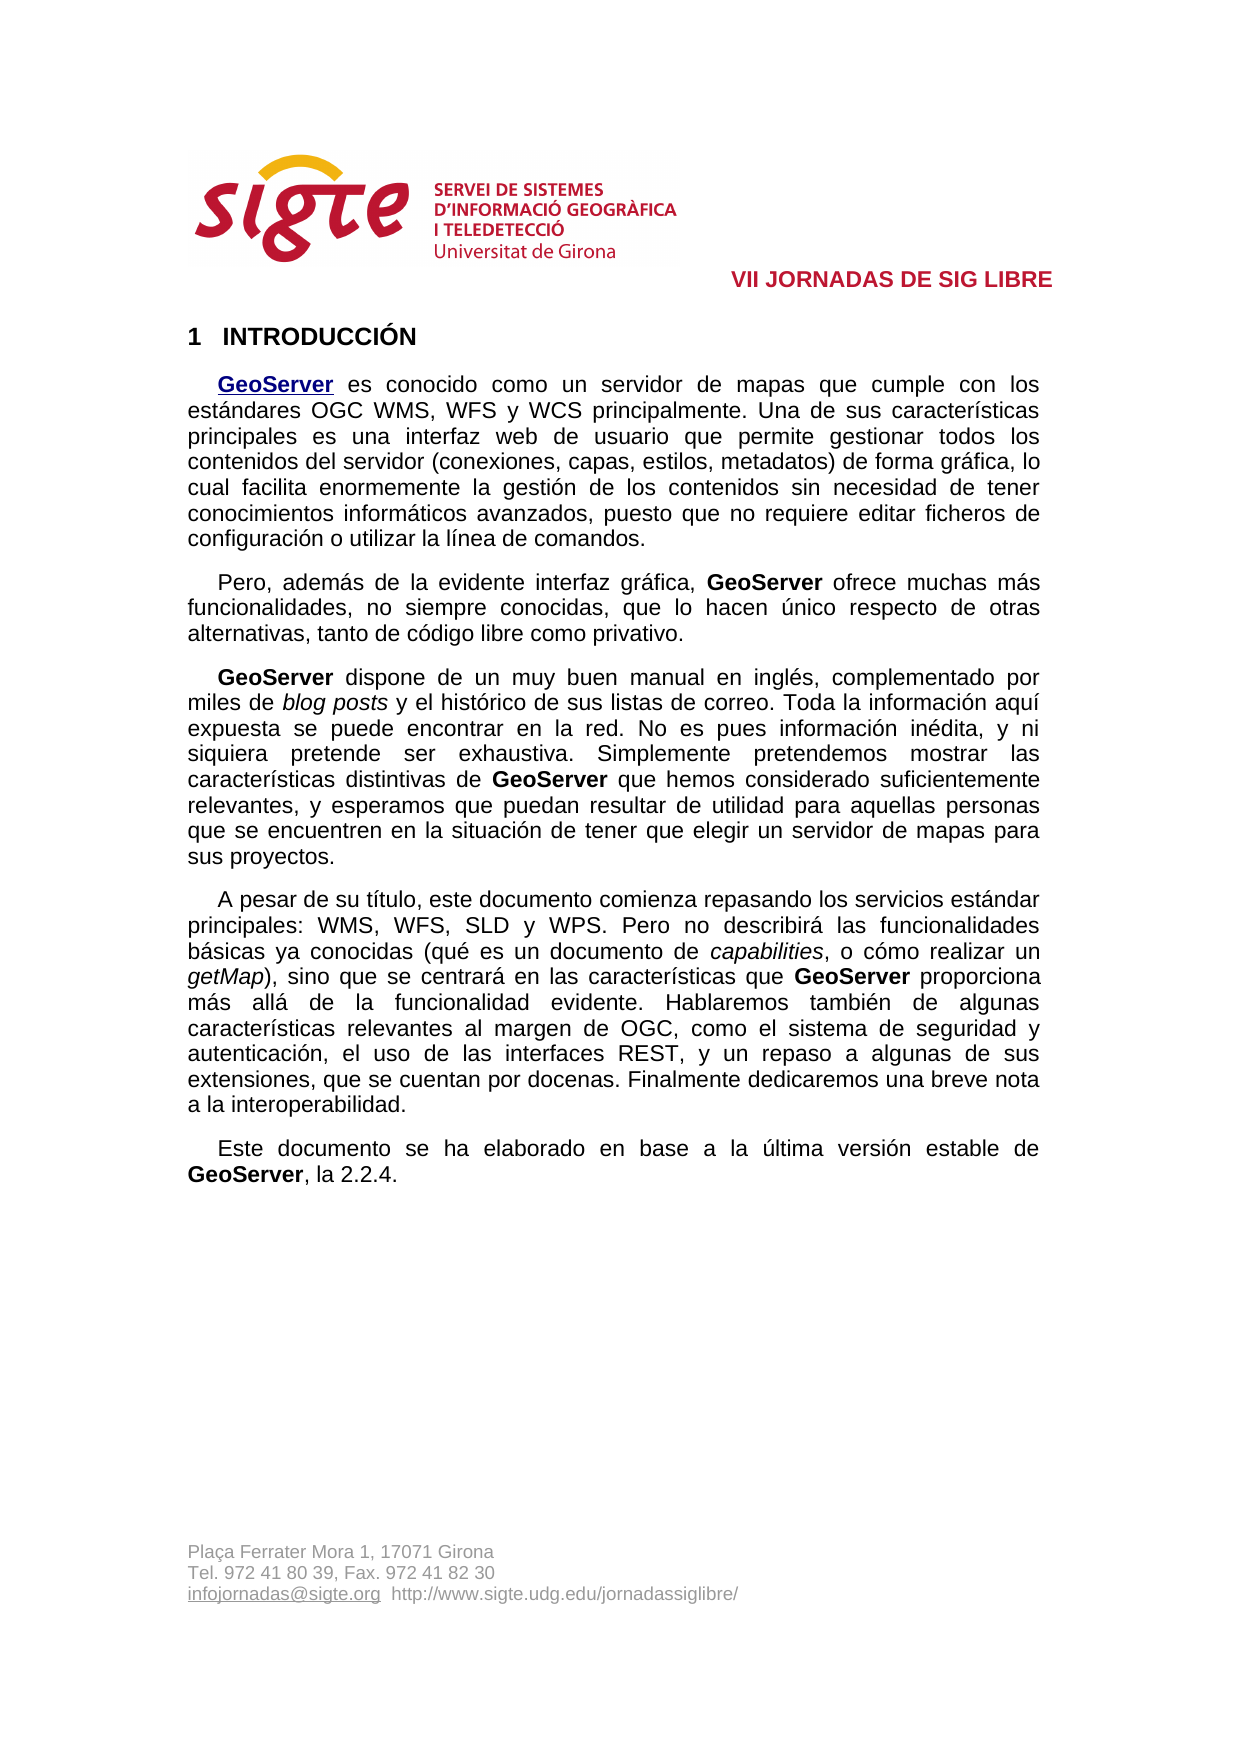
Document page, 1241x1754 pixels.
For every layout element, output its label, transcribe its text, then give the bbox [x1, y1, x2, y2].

text Pero, además de la evidente interfaz gráfica, GeoServer ofrece muchas más funcionalidades, no siempre conocidas, que lo hacen único respecto de otras alternativas, tanto de código libre como privativo. [187, 569, 1041, 646]
subtitle 1 Introducción [187, 323, 1053, 351]
text Este documento se ha elaborado en base a la última versión estable de GeoServer, la 2.2.4. [187, 1136, 1041, 1187]
picture [187, 150, 680, 267]
text GeoServer es conocido como un servidor de mapas que cumple con los estándares OGC WMS, WFS y WCS principalmente. Una de sus características principales es una interfaz web de usuario que permite gestionar todos los contenidos del servidor (conexiones, capas, estilos, metadatos) de forma gráfica, lo cual facilita enormemente la gestión de los contenidos sin necesidad de tener conocimientos informáticos avanzados, puesto que no requiere editar ficheros de configuración o utilizar la línea de comandos. [187, 372, 1041, 551]
text A pesar de su título, este documento comienza repasando los servicios estándar principales: WMS, WFS, SLD y WPS. Pero no describirá las funcionalidades básicas ya conocidas (qué es un documento de capabilities, o cómo realizar un getMap), sino que se centrará en las características que GeoServer proporciona más allá de la funcionalidad evidente. Hablaremos también de algunas características relevantes al margen de OGC, como el sistema de seguridad y autenticación, el uso de las interfaces REST, y un repaso a algunas de sus extensiones, que se cuentan por docenas. Finalmente dedicaremos una breve nota a la interoperabilidad. [187, 887, 1041, 1118]
text GeoServer dispone de un muy buen manual en inglés, complementado por miles de blog posts y el histórico de sus listas de correo. Toda la información aquí expuesta se puede encontrar en la red. No es pues información inédita, y ni siquiera pretende ser exhaustiva. Simplemente pretendemos mostrar las características distintivas de GeoServer que hemos considerado suficientemente relevantes, y esperamos que puedan resultar de utilidad para aquellas personas que se encuentren en la situación de tener que elegir un servidor de mapas para sus proyectos. [187, 664, 1041, 869]
